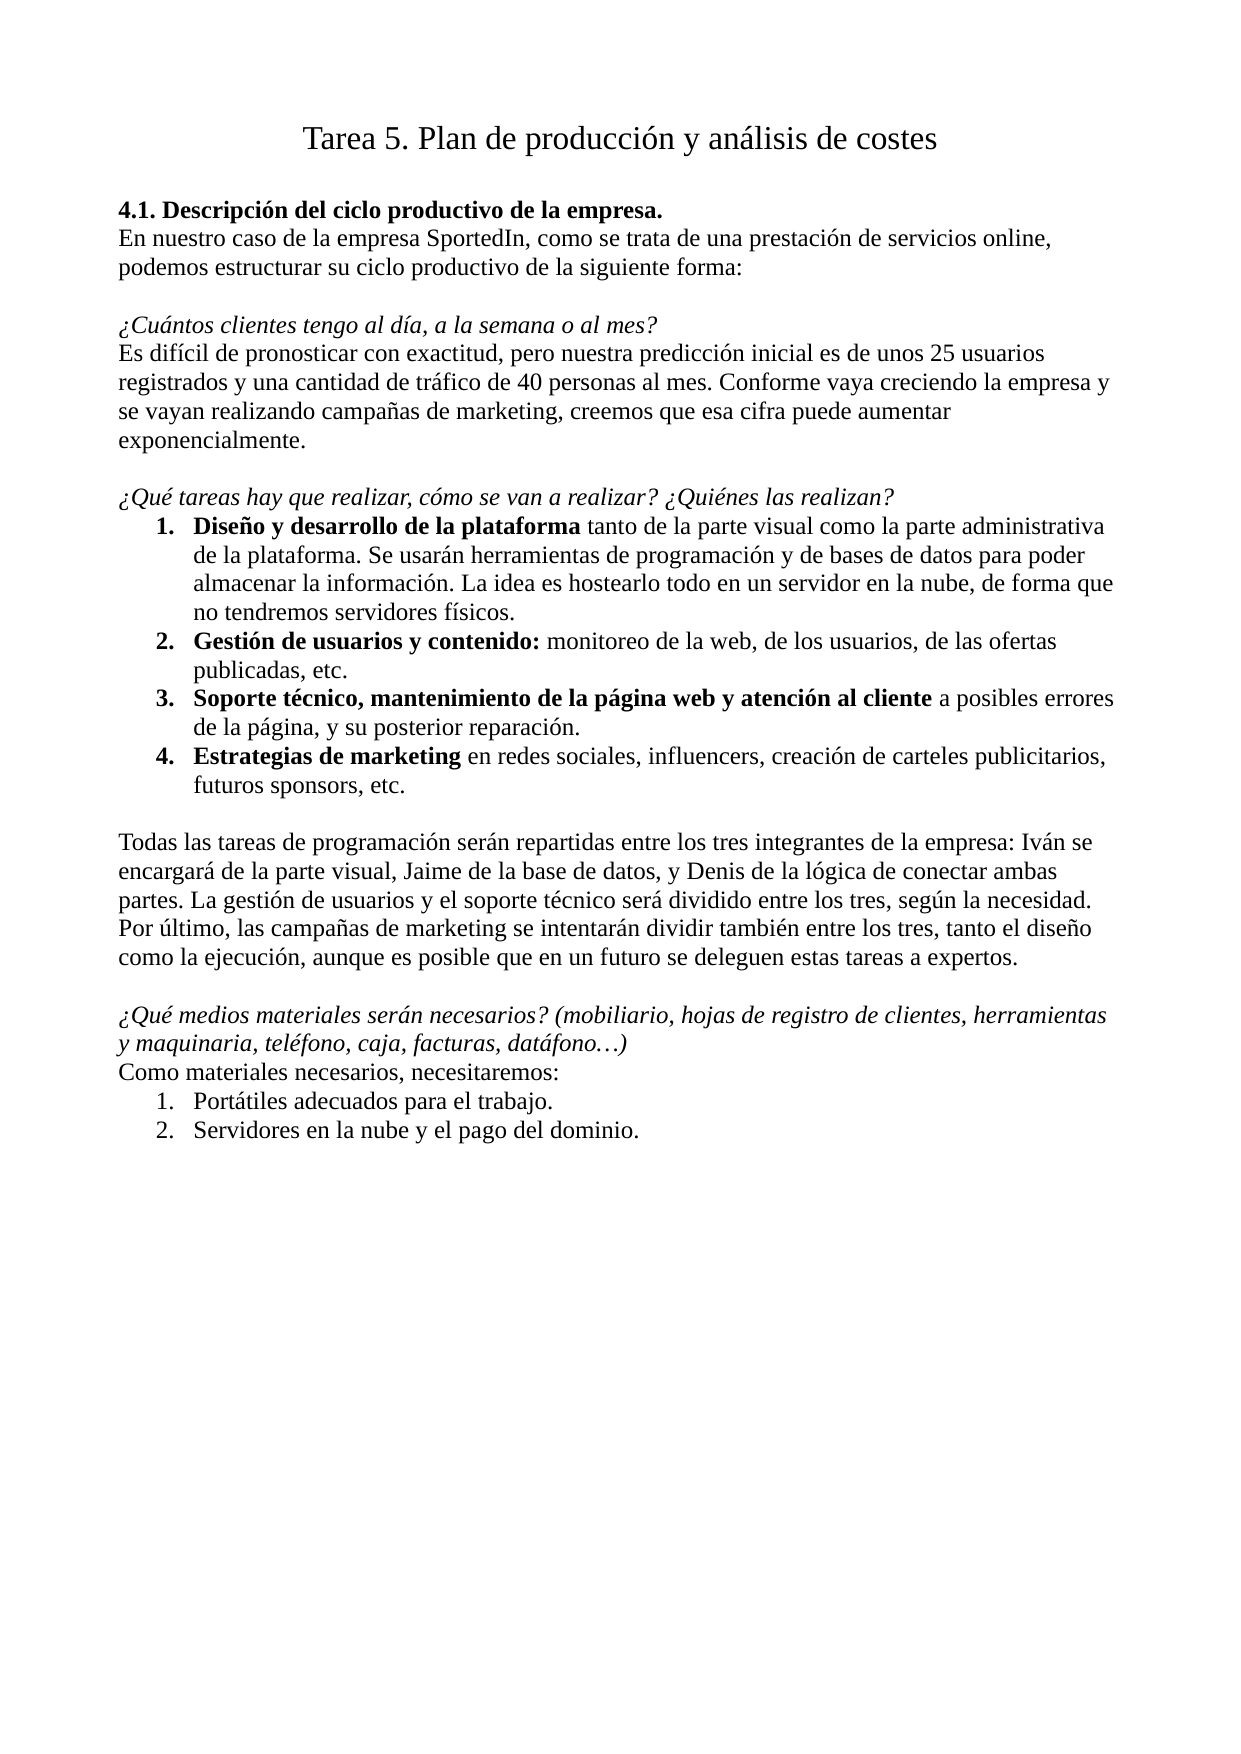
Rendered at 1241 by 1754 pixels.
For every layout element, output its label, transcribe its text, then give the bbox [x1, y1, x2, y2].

list Servidores en la nube y el pago del dominio. [156, 1115, 1122, 1143]
text ¿Cuántos clientes tengo al día, a la semana o al mes? [118, 310, 1122, 338]
text En nuestro caso de la empresa SportedIn, como se trata de una prestación de servicios online, podemos estructurar su ciclo productivo de la siguiente forma: [118, 223, 1122, 281]
list Portátiles adecuados para el trabajo. [156, 1086, 1122, 1115]
text Todas las tareas de programación serán repartidas entre los tres integrantes de la empresa: Iván se encargará de la parte visual, Jaime de la base de datos, y Denis de la lógica de conectar ambas partes. La gestión de usuarios y el soporte técnico será dividido entre los tres, según la necesidad. Por último, las campañas de marketing se intentarán dividir también entre los tres, tanto el diseño como la ejecución, aunque es posible que en un futuro se deleguen estas tareas a expertos. [118, 827, 1122, 971]
list Soporte técnico, mantenimiento de la página web y atención al cliente a posibles errores de la página, y su posterior reparación. [156, 683, 1122, 741]
text ¿Qué tareas hay que realizar, cómo se van a realizar? ¿Quiénes las realizan? [118, 482, 1122, 511]
list Diseño y desarrollo de la plataforma tanto de la parte visual como la parte administrativa de la plataforma. Se usarán herramientas de programación y de bases de datos para poder almacenar la información. La idea es hostearlo todo en un servidor en la nube, de forma que no tendremos servidores físicos. [156, 511, 1122, 626]
text Como materiales necesarios, necesitaremos: [118, 1057, 1122, 1086]
list Estrategias de marketing en redes sociales, influencers, creación de carteles publicitarios, futuros sponsors, etc. [156, 741, 1122, 798]
text ¿Qué medios materiales serán necesarios? (mobiliario, hojas de registro de clientes, herramientas y maquinaria, teléfono, caja, facturas, datáfono…) [118, 1000, 1122, 1057]
text Es difícil de pronosticar con exactitud, pero nuestra predicción inicial es de unos 25 usuarios registrados y una cantidad de tráfico de 40 personas al mes. Conforme vaya creciendo la empresa y se vayan realizando campañas de marketing, creemos que esa cifra puede aumentar exponencialmente. [118, 338, 1122, 453]
list Gestión de usuarios y contenido: monitoreo de la web, de los usuarios, de las ofertas publicadas, etc. [156, 626, 1122, 683]
text 4.1. Descripción del ciclo productivo de la empresa. [118, 195, 1122, 223]
text Tarea 5. Plan de producción y análisis de costes [118, 118, 1122, 156]
